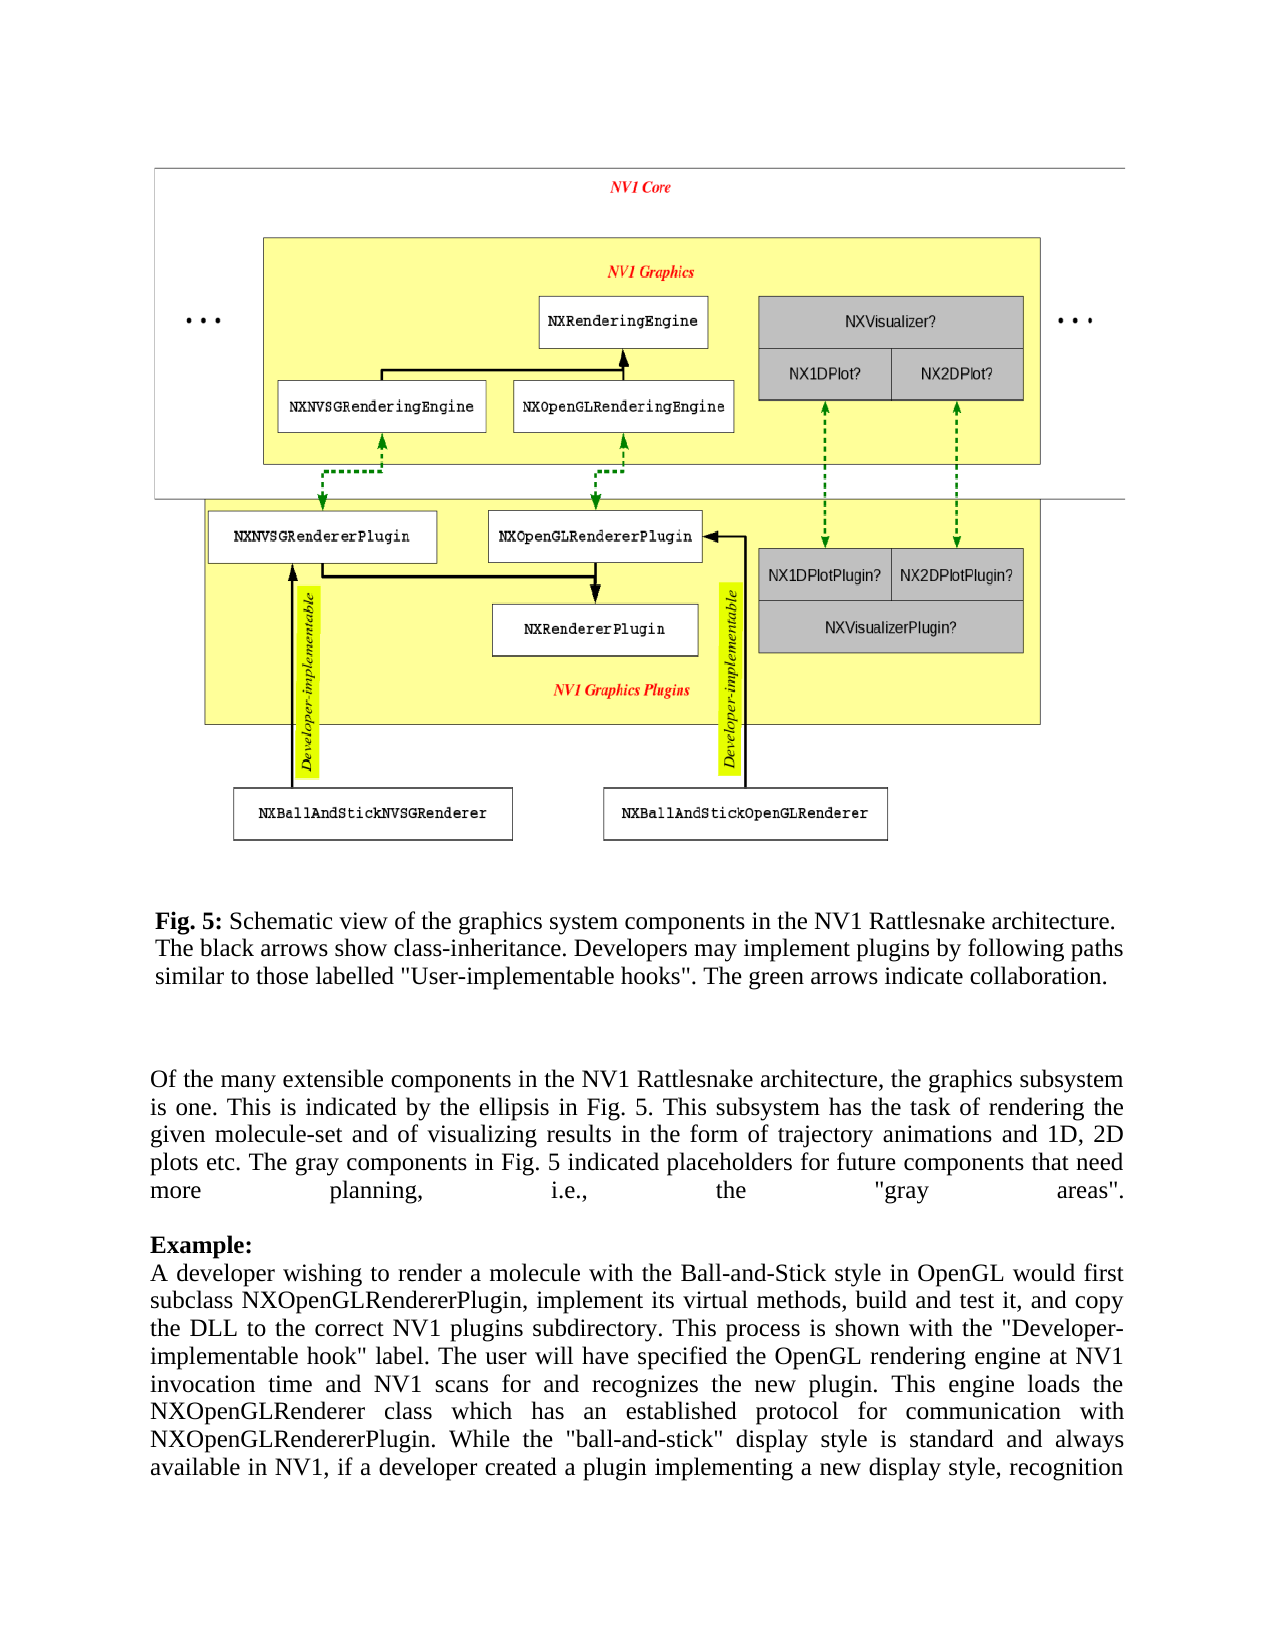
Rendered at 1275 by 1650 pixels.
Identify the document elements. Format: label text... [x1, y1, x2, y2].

picture [154, 154, 1125, 841]
table_cell Fig. 5: Schematic view of the graphics system components in the NV1 Rattlesnake architecture. The black arrows show class-inheritance. Developers may implement plugins by following paths similar to those labelled "User-implementable hooks". The green arrows indicate collaboration. [150, 903, 1125, 1009]
text Of the many extensible components in the NV1 Rattlesnake architecture, the graphics subsystem is one. This is indicated by the ellipsis in Fig. 5. This subsystem has the task of rendering the given molecule-set and of visualizing results in the form of trajectory animations and 1D, 2D plots etc. The gray components in Fig. 5 indicated placeholders for future components that need more planning, i.e., the "gray areas". Example: A developer wishing to render a molecule with the Ball-and-Stick style in OpenGL would first subclass NXOpenGLRendererPlugin, implement its virtual methods, build and test it, and copy the DLL to the correct NV1 plugins subdirectory. This process is shown with the "Developer-implementable hook" label. The user will have specified the OpenGL rendering engine at NV1 invocation time and NV1 scans for and recognizes the new plugin. This engine loads the NXOpenGLRenderer class which has an established protocol for communication with NXOpenGLRendererPlugin. While the "ball-and-stick" display style is standard and always available in NV1, if a developer created a plugin implementing a new display style, recognition [150, 1009, 1125, 1481]
table_header [150, 150, 1125, 902]
